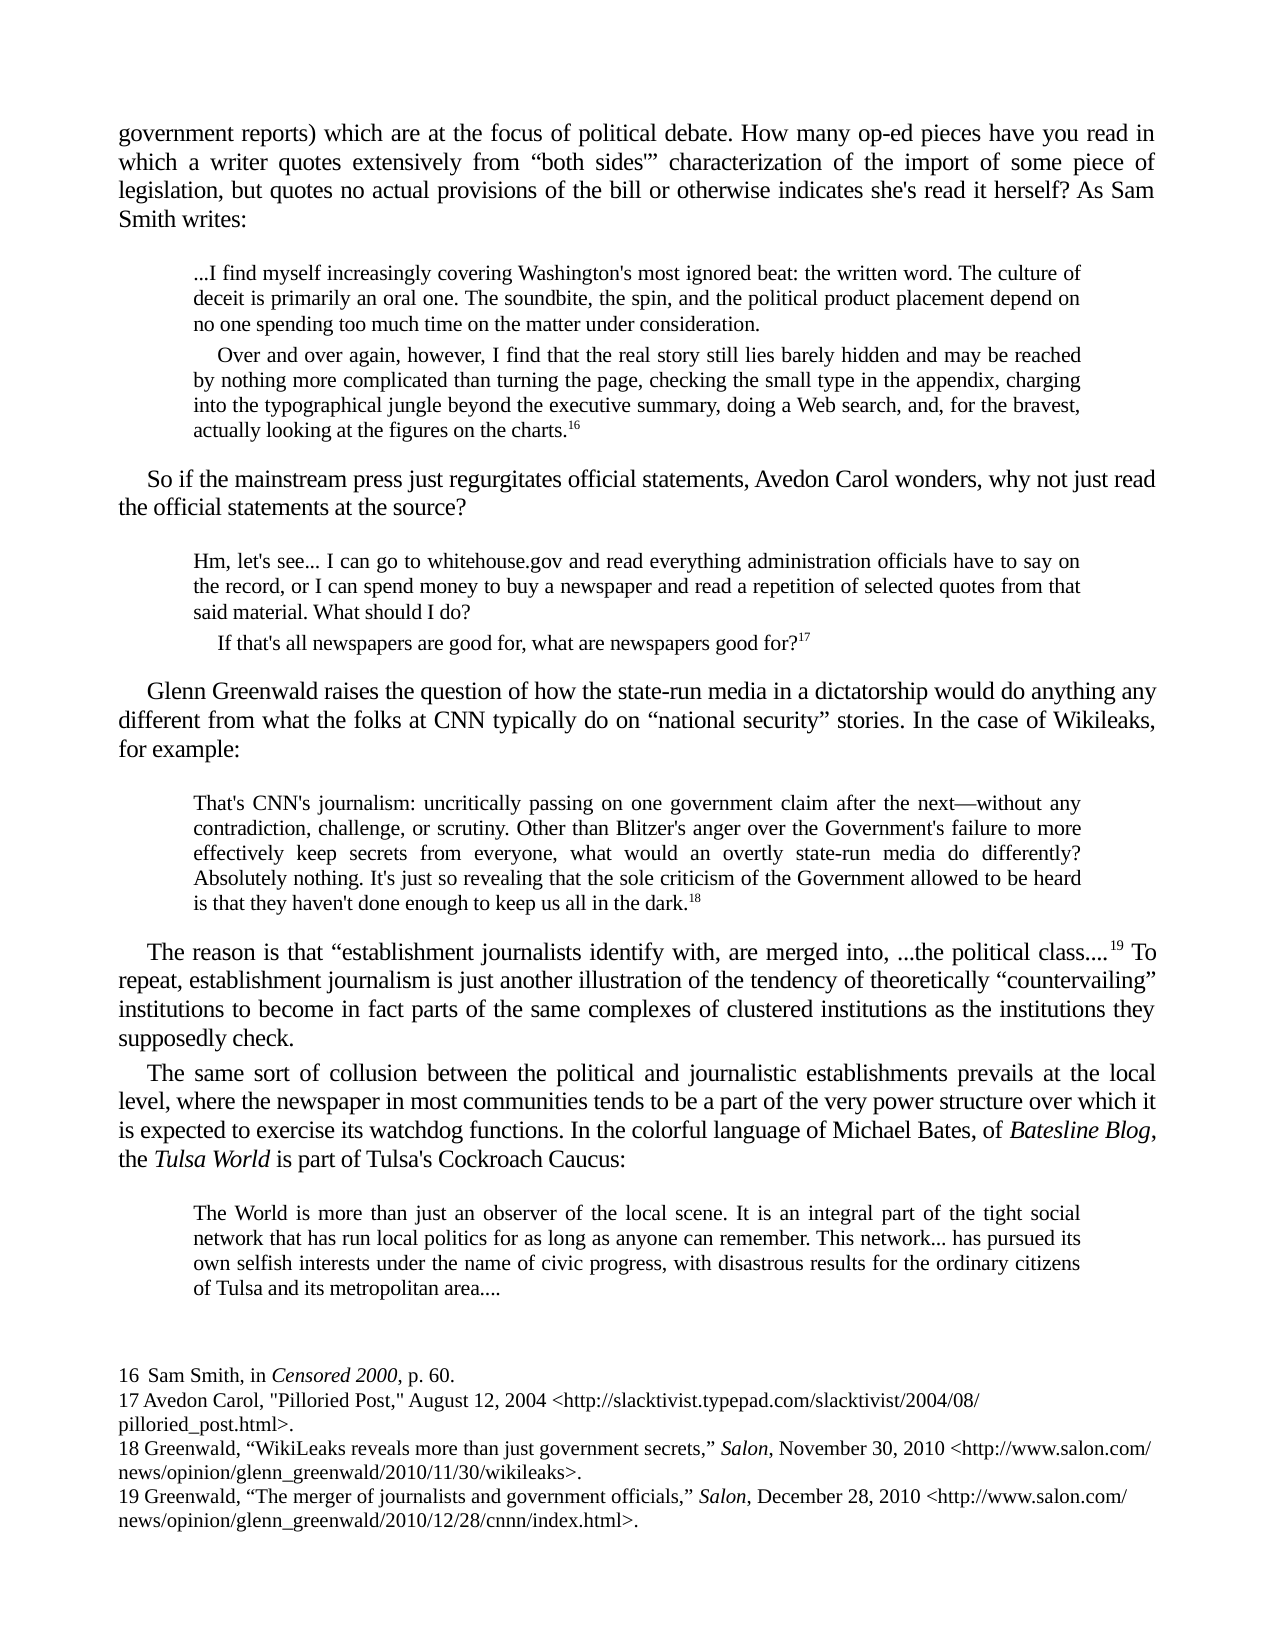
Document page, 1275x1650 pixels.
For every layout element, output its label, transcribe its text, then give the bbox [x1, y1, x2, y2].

text Greenwald, “WikiLeaks reveals more than just government secrets,” Salon, November 30, 2010 <http://www.salon.com/ news/opinion/glenn_greenwald/2010/11/30/wikileaks>. [118, 1436, 1157, 1484]
text That's CNN's journalism: uncritically passing on one government claim after the next—without any contradiction, challenge, or scrutiny. Other than Blitzer's anger over the Government's failure to more effectively keep secrets from everyone, what would an overtly state-run media do differently? Absolutely nothing. It's just so revealing that the sole criticism of the Government allowed to be heard is that they haven't done enough to keep us all in the dark. [193, 789, 1082, 916]
text government reports) which are at the focus of political debate. How many op-ed pieces have you read in which a writer quotes extensively from “both sides'” characterization of the import of some piece of legislation, but quotes no actual provisions of the bill or otherwise indicates she's read it herself? As Sam Smith writes: [118, 118, 1157, 233]
text So if the mainstream press just regurgitates official statements, Avedon Carol wonders, why not just read the official statements at the source? [118, 464, 1157, 521]
text The World is more than just an observer of the local scene. It is an integral part of the tight social network that has run local politics for as long as anyone can remember. This network... has pursued its own selfish interests under the name of civic progress, with disastrous results for the ordinary citizens of Tulsa and its metropolitan area.... [193, 1200, 1082, 1301]
text Hm, let's see... I can go to whitehouse.gov and read everything administration officials have to say on the record, or I can spend money to buy a newspaper and read a repetition of selected quotes from that said material. What should I do? [193, 548, 1082, 624]
text Greenwald, “The merger of journalists and government officials,” Salon, December 28, 2010 <http://www.salon.com/ news/opinion/glenn_greenwald/2010/12/28/cnnn/index.html>. [118, 1484, 1157, 1532]
text ...I find myself increasingly covering Washington's most ignored beat: the written word. The culture of deceit is primarily an oral one. The soundbite, the spin, and the political product placement depend on no one spending too much time on the matter under consideration. [193, 260, 1082, 336]
text Glenn Greenwald raises the question of how the state-run media in a dictatorship would do anything any different from what the folks at CNN typically do on “national security” stories. In the case of Wikileaks, for example: [118, 676, 1157, 762]
text The reason is that “establishment journalists identify with, are merged into, ...the political class.... To repeat, establishment journalism is just another illustration of the tendency of theoretically “countervailing” institutions to become in fact parts of the same complexes of clustered institutions as the institutions they supposedly check. [118, 937, 1157, 1052]
text Avedon Carol, "Pilloried Post," August 12, 2004 <http://slacktivist.typepad.com/slacktivist/2004/08/ pilloried_post.html>. [118, 1387, 1157, 1436]
text The same sort of collusion between the political and journalistic establishments prevails at the local level, where the newspaper in most communities tends to be a part of the very power structure over which it is expected to exercise its watchdog functions. In the colorful language of Michael Bates, of Batesline Blog, the Tulsa World is part of Tulsa's Cockroach Caucus: [118, 1058, 1157, 1173]
text Over and over again, however, I find that the real story still lies barely hidden and may be reached by nothing more complicated than turning the page, checking the small type in the appendix, charging into the typographical jungle beyond the executive summary, doing a Web search, and, for the bravest, actually looking at the figures on the charts. [193, 342, 1082, 443]
text Sam Smith, in Censored 2000, p. 60. [118, 1363, 1157, 1387]
text If that's all newspapers are good for, what are newspapers good for? [193, 630, 1082, 655]
